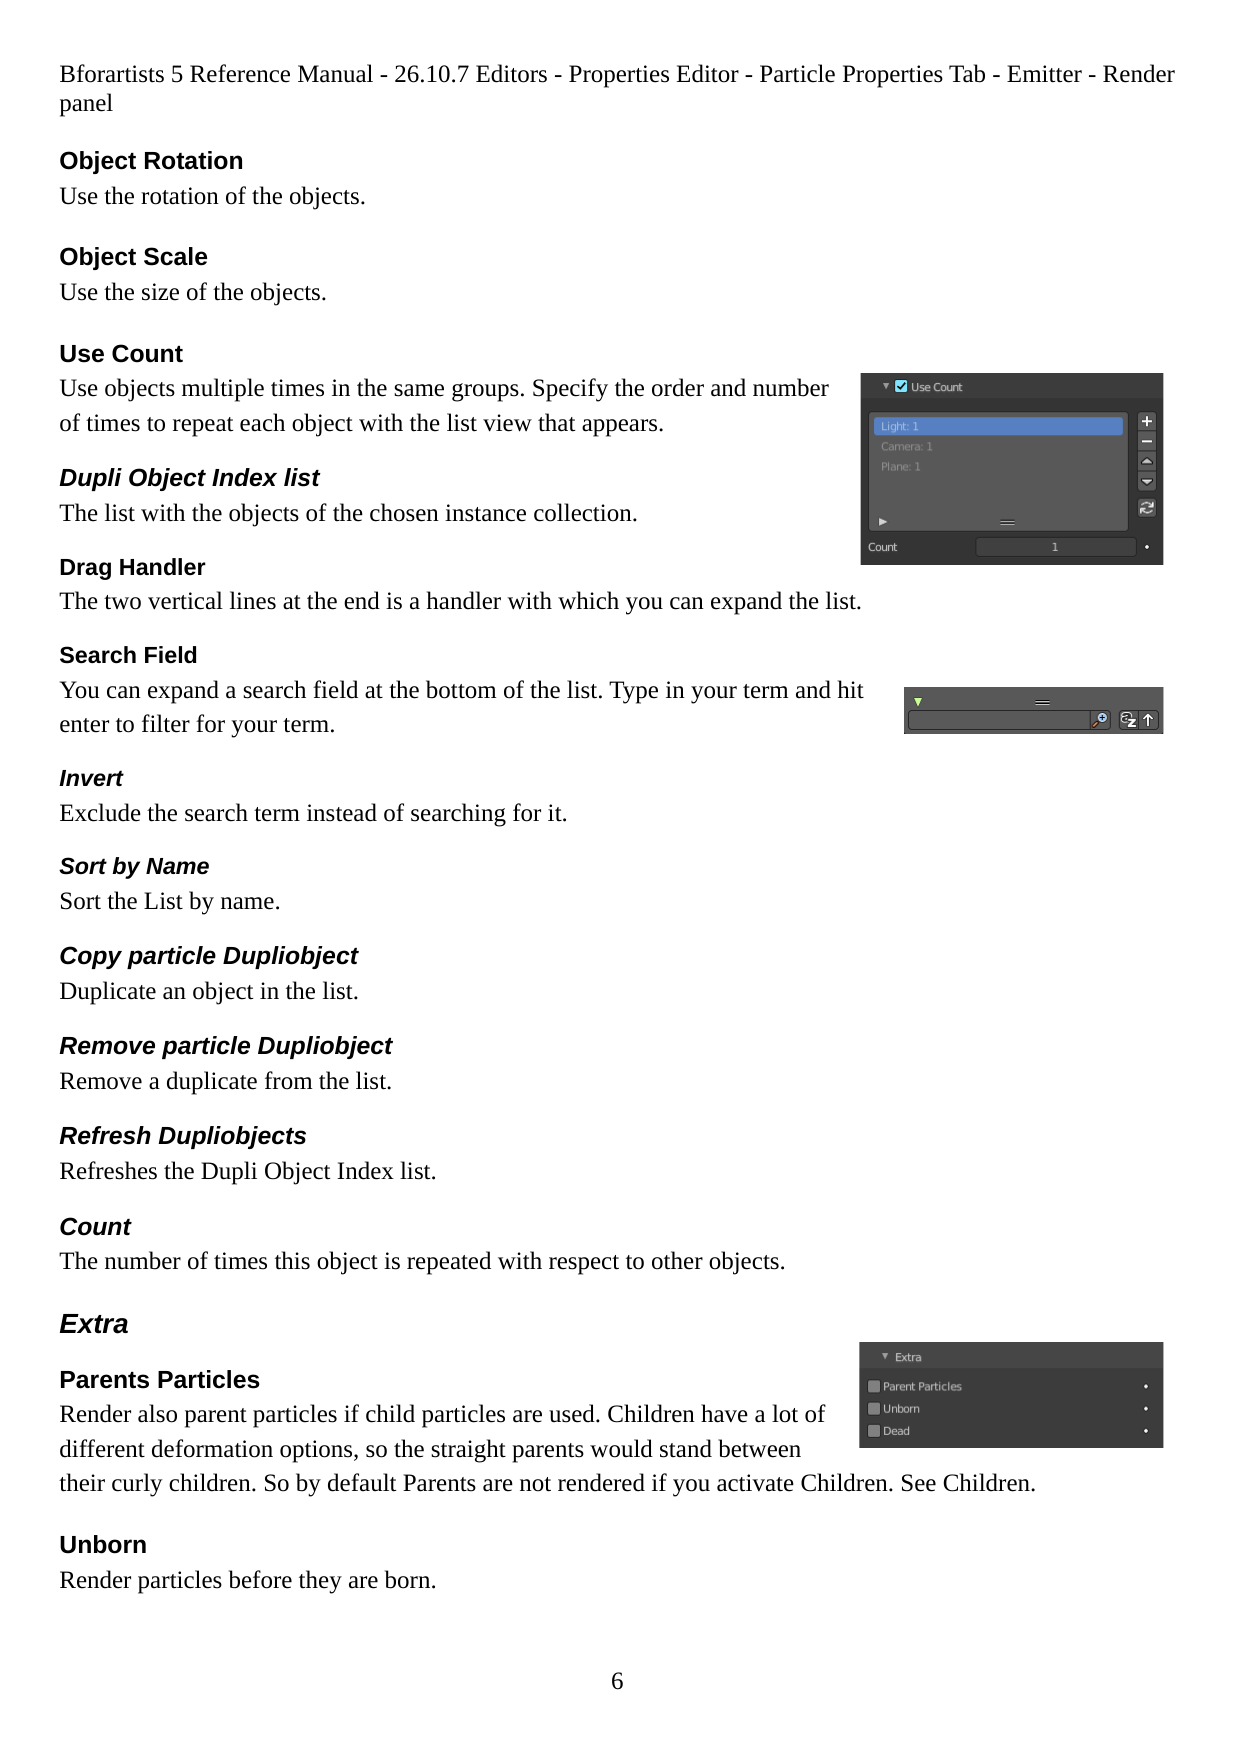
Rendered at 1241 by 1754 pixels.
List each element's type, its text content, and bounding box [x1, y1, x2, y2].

text Use the rotation of the objects. [59, 181, 1181, 209]
text Sort the List by name. [59, 886, 1181, 915]
text Render also parent particles if child particles are used. Children have a lot of different deformation options, so the straight parents would stand between their curly children. So by default Parents are not rendered if you activate Children. See Children. [59, 1399, 1181, 1497]
text The two vertical lines at the end is a handler with which you can expand the list. [59, 586, 1181, 615]
text The number of times this object is repeated with respect to other objects. [59, 1246, 1181, 1275]
text Refreshes the Dupli Object Index list. [59, 1156, 1181, 1185]
subtitle [1164, 463, 1181, 492]
picture [904, 687, 1164, 734]
text Render particles before they are born. [59, 1565, 1181, 1594]
text Duplicate an object in the list. [59, 976, 1181, 1005]
picture [860, 373, 1164, 565]
subtitle Extra [59, 1308, 1181, 1340]
subtitle Object Scale [59, 242, 1181, 271]
text Use objects multiple times in the same groups. Specify the order and number of times to repeat each object with the list view that appears. [59, 373, 860, 437]
subtitle Sort by Name [59, 853, 1181, 880]
text Exclude the search term instead of searching for it. [59, 798, 1181, 826]
subtitle Object Rotation [59, 146, 1181, 174]
subtitle Dupli Object Index list [59, 463, 860, 492]
subtitle Search Field [59, 642, 1181, 668]
subtitle Unborn [59, 1530, 1181, 1559]
subtitle Use Count [59, 339, 1181, 367]
subtitle Parents Particles [59, 1365, 859, 1393]
subtitle Invert [59, 764, 1181, 791]
subtitle Drag Handler [59, 553, 1181, 580]
subtitle Remove particle Dupliobject [59, 1031, 1181, 1060]
subtitle Count [59, 1212, 1181, 1240]
subtitle Copy particle Dupliobject [59, 941, 1181, 970]
text The list with the objects of the chosen instance collection. [59, 498, 860, 527]
subtitle [1164, 1365, 1181, 1393]
text Use the size of the objects. [59, 277, 1181, 306]
picture [859, 1342, 1164, 1448]
text Remove a duplicate from the list. [59, 1066, 1181, 1095]
text You can expand a search field at the bottom of the list. Type in your term and hit enter to filter for your term. [59, 675, 1181, 738]
subtitle Refresh Dupliobjects [59, 1121, 1181, 1150]
